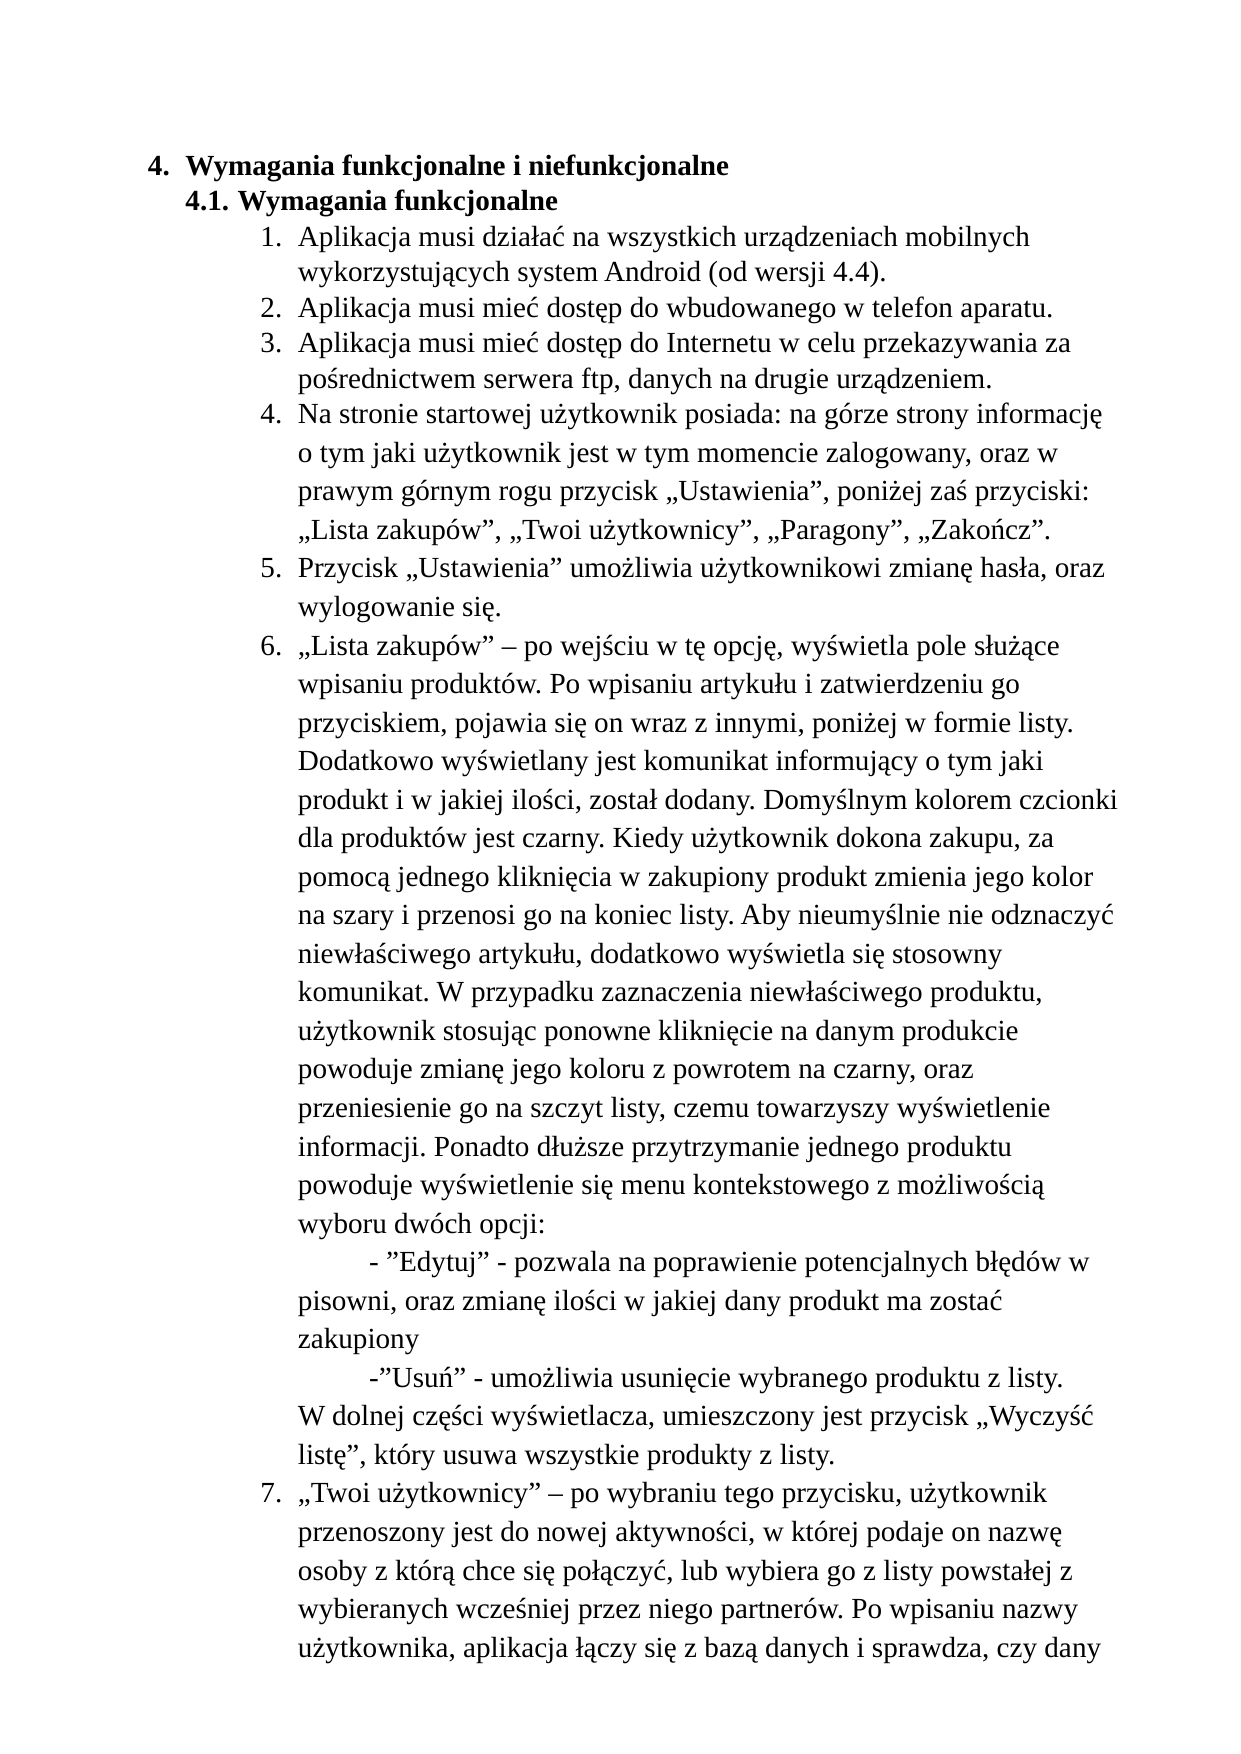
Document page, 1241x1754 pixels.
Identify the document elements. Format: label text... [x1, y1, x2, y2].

list Przycisk „Ustawienia” umożliwia użytkownikowi zmianę hasła, oraz wylogowanie się. [260, 551, 1122, 623]
list Wymagania funkcjonalne i niefunkcjonalne [148, 148, 1122, 181]
list Wymagania funkcjonalne [185, 183, 1122, 217]
list Na stronie startowej użytkownik posiada: na górze strony informację o tym jaki użytkownik jest w tym momencie zalogowany, oraz w prawym górnym rogu przycisk „Ustawienia”, poniżej zaś przyciski: „Lista zakupów”, „Twoi użytkownicy”, „Paragony”, „Zakończ”. [260, 396, 1122, 546]
list „Twoi użytkownicy” – po wybraniu tego przycisku, użytkownik przenoszony jest do nowej aktywności, w której podaje on nazwę osoby z którą chce się połączyć, lub wybiera go z listy powstałej z wybieranych wcześniej przez niego partnerów. Po wpisaniu nazwy użytkownika, aplikacja łączy się z bazą danych i sprawdza, czy dany [260, 1476, 1122, 1663]
list Aplikacja musi działać na wszystkich urządzeniach mobilnych wykorzystujących system Android (od wersji 4.4). [260, 219, 1122, 288]
list Aplikacja musi mieć dostęp do wbudowanego w telefon aparatu. [260, 290, 1122, 323]
list Aplikacja musi mieć dostęp do Internetu w celu przekazywania za pośrednictwem serwera ftp, danych na drugie urządzeniem. [260, 325, 1122, 394]
list „Lista zakupów” – po wejściu w tę opcję, wyświetla pole służące wpisaniu produktów. Po wpisaniu artykułu i zatwierdzeniu go przyciskiem, pojawia się on wraz z innymi, poniżej w formie listy. Dodatkowo wyświetlany jest komunikat informujący o tym jaki produkt i w jakiej ilości, został dodany. Domyślnym kolorem czcionki dla produktów jest czarny. Kiedy użytkownik dokona zakupu, za pomocą jednego kliknięcia w zakupiony produkt zmienia jego kolor na szary i przenosi go na koniec listy. Aby nieumyślnie nie odznaczyć niewłaściwego artykułu, dodatkowo wyświetla się stosowny komunikat. W przypadku zaznaczenia niewłaściwego produktu, użytkownik stosując ponowne kliknięcie na danym produkcie powoduje zmianę jego koloru z powrotem na czarny, oraz przeniesienie go na szczyt listy, czemu towarzyszy wyświetlenie informacji. Ponadto dłuższe przytrzymanie jednego produktu powoduje wyświetlenie się menu kontekstowego z możliwością wyboru dwóch opcji: - ”Edytuj” - pozwala na poprawienie potencjalnych błędów w pisowni, oraz zmianę ilości w jakiej dany produkt ma zostać zakupiony -”Usuń” - umożliwia usunięcie wybranego produktu z listy. W dolnej części wyświetlacza, umieszczony jest przycisk „Wyczyść listę”, który usuwa wszystkie produkty z listy. [260, 628, 1122, 1471]
